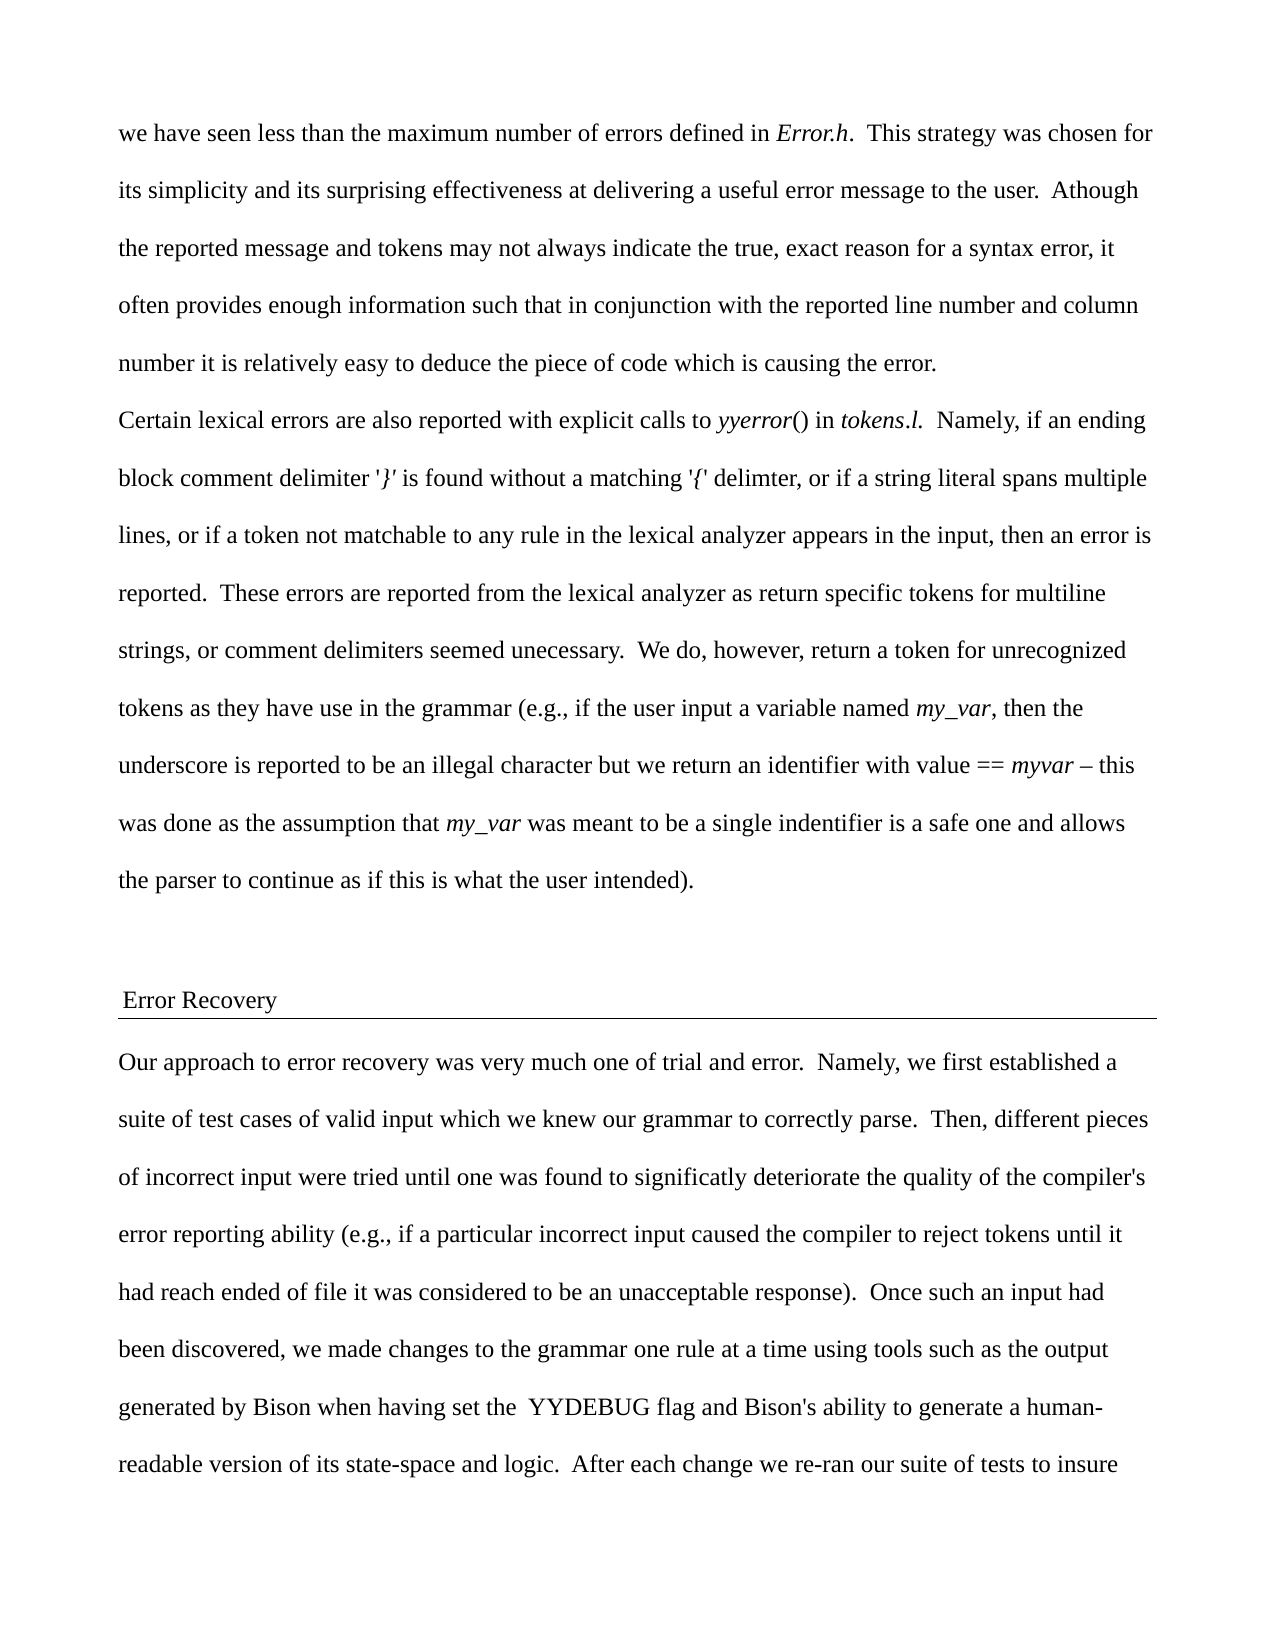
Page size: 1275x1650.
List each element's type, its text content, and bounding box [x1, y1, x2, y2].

text Our approach to error recovery was very much one of trial and error. Namely, we first established a suite of test cases of valid input which we knew our grammar to correctly parse. Then, different pieces of incorrect input were tried until one was found to significatly deteriorate the quality of the compiler's error reporting ability (e.g., if a particular incorrect input caused the compiler to reject tokens until it had reach ended of file it was considered to be an unacceptable response). Once such an input had been discovered, we made changes to the grammar one rule at a time using tools such as the output generated by Bison when having set the YYDEBUG flag and Bison's ability to generate a human-readable version of its state-space and logic. After each change we re-ran our suite of tests to insure [118, 1047, 1157, 1478]
text we have seen less than the maximum number of errors defined in Error.h. This strategy was chosen for its simplicity and its surprising effectiveness at delivering a useful error message to the user. Athough the reported message and tokens may not always indicate the true, exact reason for a syntax error, it often provides enough information such that in conjunction with the reported line number and column number it is relatively easy to deduce the piece of code which is causing the error. [118, 118, 1157, 377]
text Error Recovery [118, 981, 1157, 1018]
text Certain lexical errors are also reported with explicit calls to yyerror() in tokens.l. Namely, if an ending block comment delimiter '}' is found without a matching '{' delimter, or if a string literal spans multiple lines, or if a token not matchable to any rule in the lexical analyzer appears in the input, then an error is reported. These errors are reported from the lexical analyzer as return specific tokens for multiline strings, or comment delimiters seemed unecessary. We do, however, return a token for unrecognized tokens as they have use in the grammar (e.g., if the user input a variable named my_var, then the underscore is reported to be an illegal character but we return an identifier with value == myvar – this was done as the assumption that my­_var was meant to be a single indentifier is a safe one and allows the parser to continue as if this is what the user intended). [118, 406, 1157, 894]
